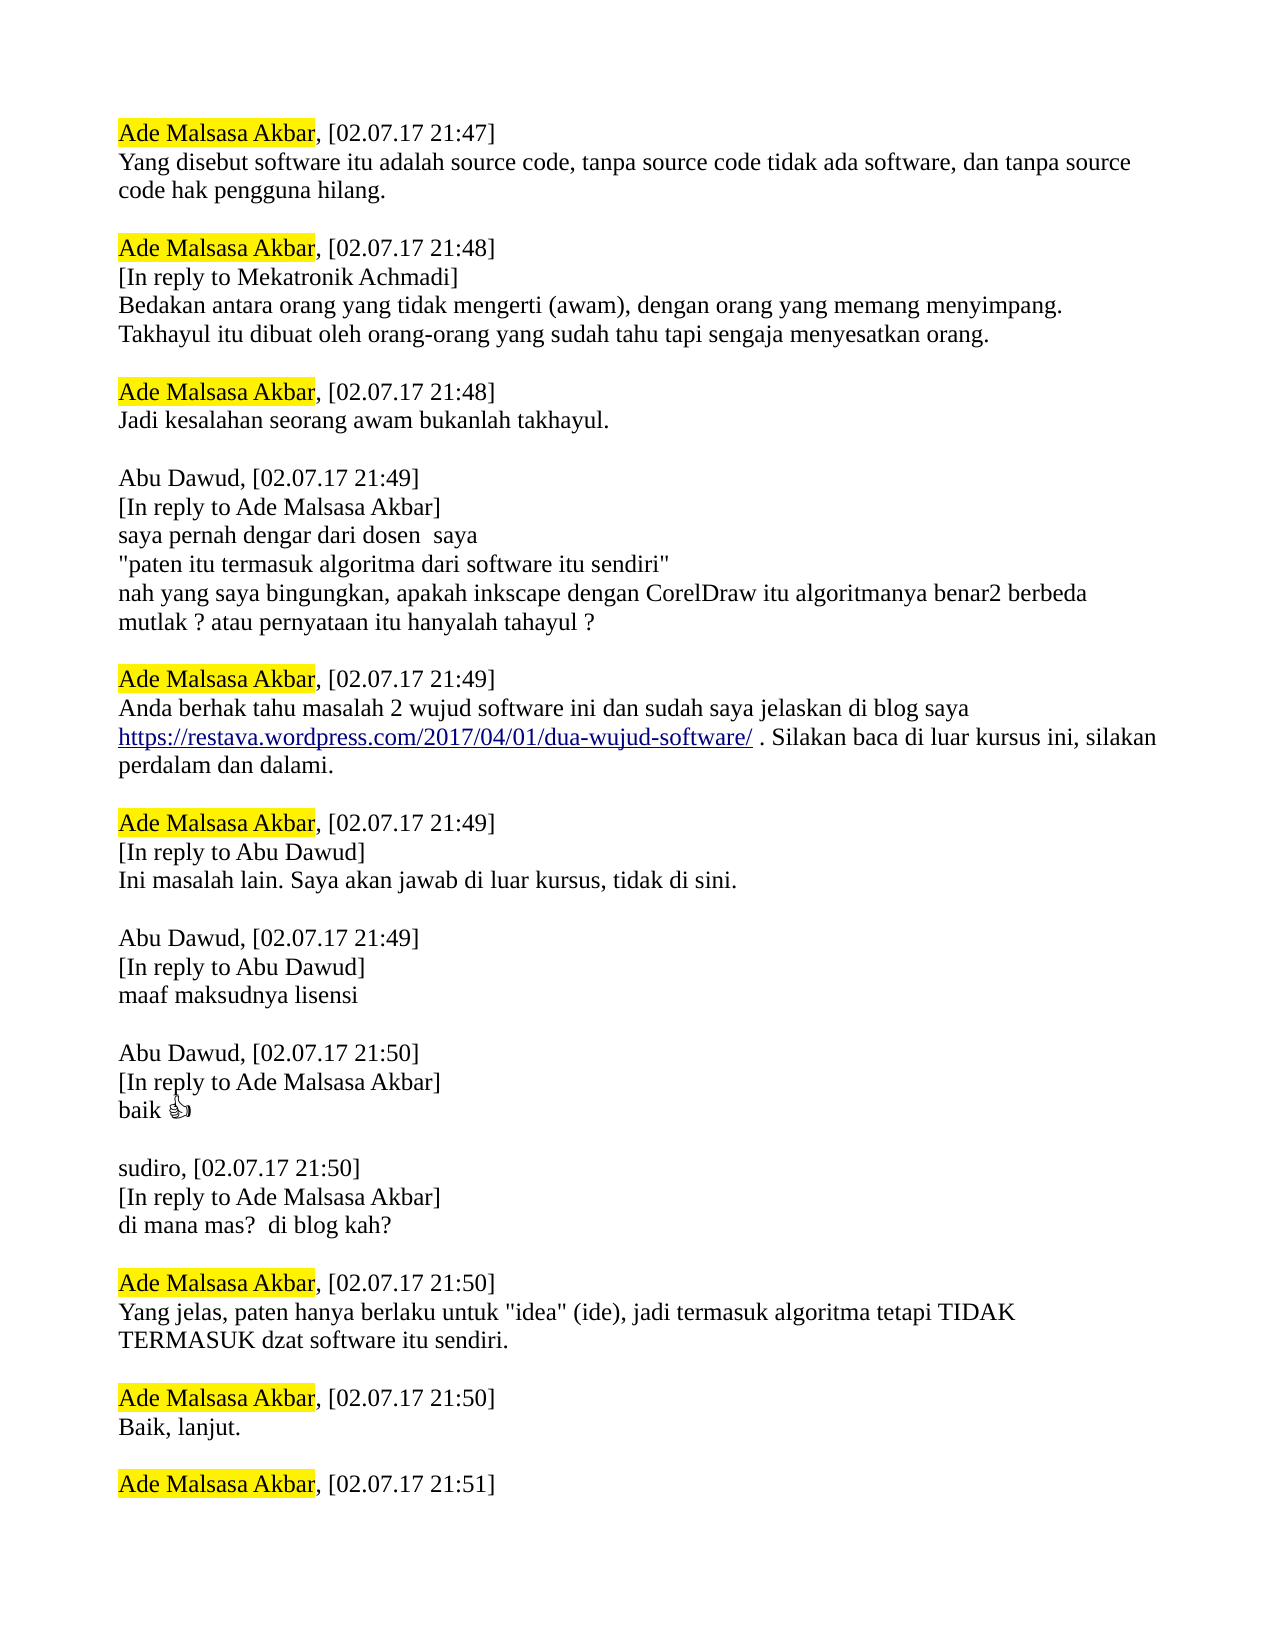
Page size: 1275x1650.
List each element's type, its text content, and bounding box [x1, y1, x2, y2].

text Ade Malsasa Akbar, [02.07.17 21:50] [118, 1383, 1157, 1412]
text Ade Malsasa Akbar, [02.07.17 21:48] [118, 377, 1157, 406]
text Ade Malsasa Akbar, [02.07.17 21:47] [118, 118, 1157, 147]
text saya pernah dengar dari dosen saya [118, 521, 1157, 549]
text Anda berhak tahu masalah 2 wujud software ini dan sudah saya jelaskan di blog saya https://restava.wordpress.com/2017/04/01/dua-wujud-software/ . Silakan baca di luar kursus ini, silakan perdalam dan dalami. [118, 693, 1157, 779]
text maaf maksudnya lisensi [118, 981, 1157, 1009]
text nah yang saya bingungkan, apakah inkscape dengan CorelDraw itu algoritmanya benar2 berbeda mutlak ? atau pernyataan itu hanyalah tahayul ? [118, 578, 1157, 636]
text Abu Dawud, [02.07.17 21:49] [118, 463, 1157, 492]
text Ini masalah lain. Saya akan jawab di luar kursus, tidak di sini. [118, 866, 1157, 894]
text "paten itu termasuk algoritma dari software itu sendiri" [118, 549, 1157, 578]
text Baik, lanjut. [118, 1412, 1157, 1441]
text [In reply to Ade Malsasa Akbar] [118, 1182, 1157, 1211]
text Yang disebut software itu adalah source code, tanpa source code tidak ada software, dan tanpa source code hak pengguna hilang. [118, 147, 1157, 204]
text di mana mas? di blog kah? [118, 1211, 1157, 1239]
text Abu Dawud, [02.07.17 21:50] [118, 1038, 1157, 1067]
text sudiro, [02.07.17 21:50] [118, 1153, 1157, 1182]
text baik 👍 [118, 1096, 1157, 1124]
text [In reply to Mekatronik Achmadi] [118, 262, 1157, 291]
text Yang jelas, paten hanya berlaku untuk "idea" (ide), jadi termasuk algoritma tetapi TIDAK TERMASUK dzat software itu sendiri. [118, 1297, 1157, 1354]
text [In reply to Ade Malsasa Akbar] [118, 1067, 1157, 1096]
text Bedakan antara orang yang tidak mengerti (awam), dengan orang yang memang menyimpang. Takhayul itu dibuat oleh orang-orang yang sudah tahu tapi sengaja menyesatkan orang. [118, 291, 1157, 348]
text [In reply to Abu Dawud] [118, 952, 1157, 981]
text Jadi kesalahan seorang awam bukanlah takhayul. [118, 406, 1157, 434]
text Ade Malsasa Akbar, [02.07.17 21:50] [118, 1268, 1157, 1297]
text Ade Malsasa Akbar, [02.07.17 21:49] [118, 808, 1157, 837]
text Ade Malsasa Akbar, [02.07.17 21:51] [118, 1469, 1157, 1498]
text Ade Malsasa Akbar, [02.07.17 21:49] [118, 664, 1157, 693]
text [In reply to Abu Dawud] [118, 837, 1157, 866]
text Abu Dawud, [02.07.17 21:49] [118, 923, 1157, 952]
text [In reply to Ade Malsasa Akbar] [118, 492, 1157, 521]
text Ade Malsasa Akbar, [02.07.17 21:48] [118, 233, 1157, 262]
